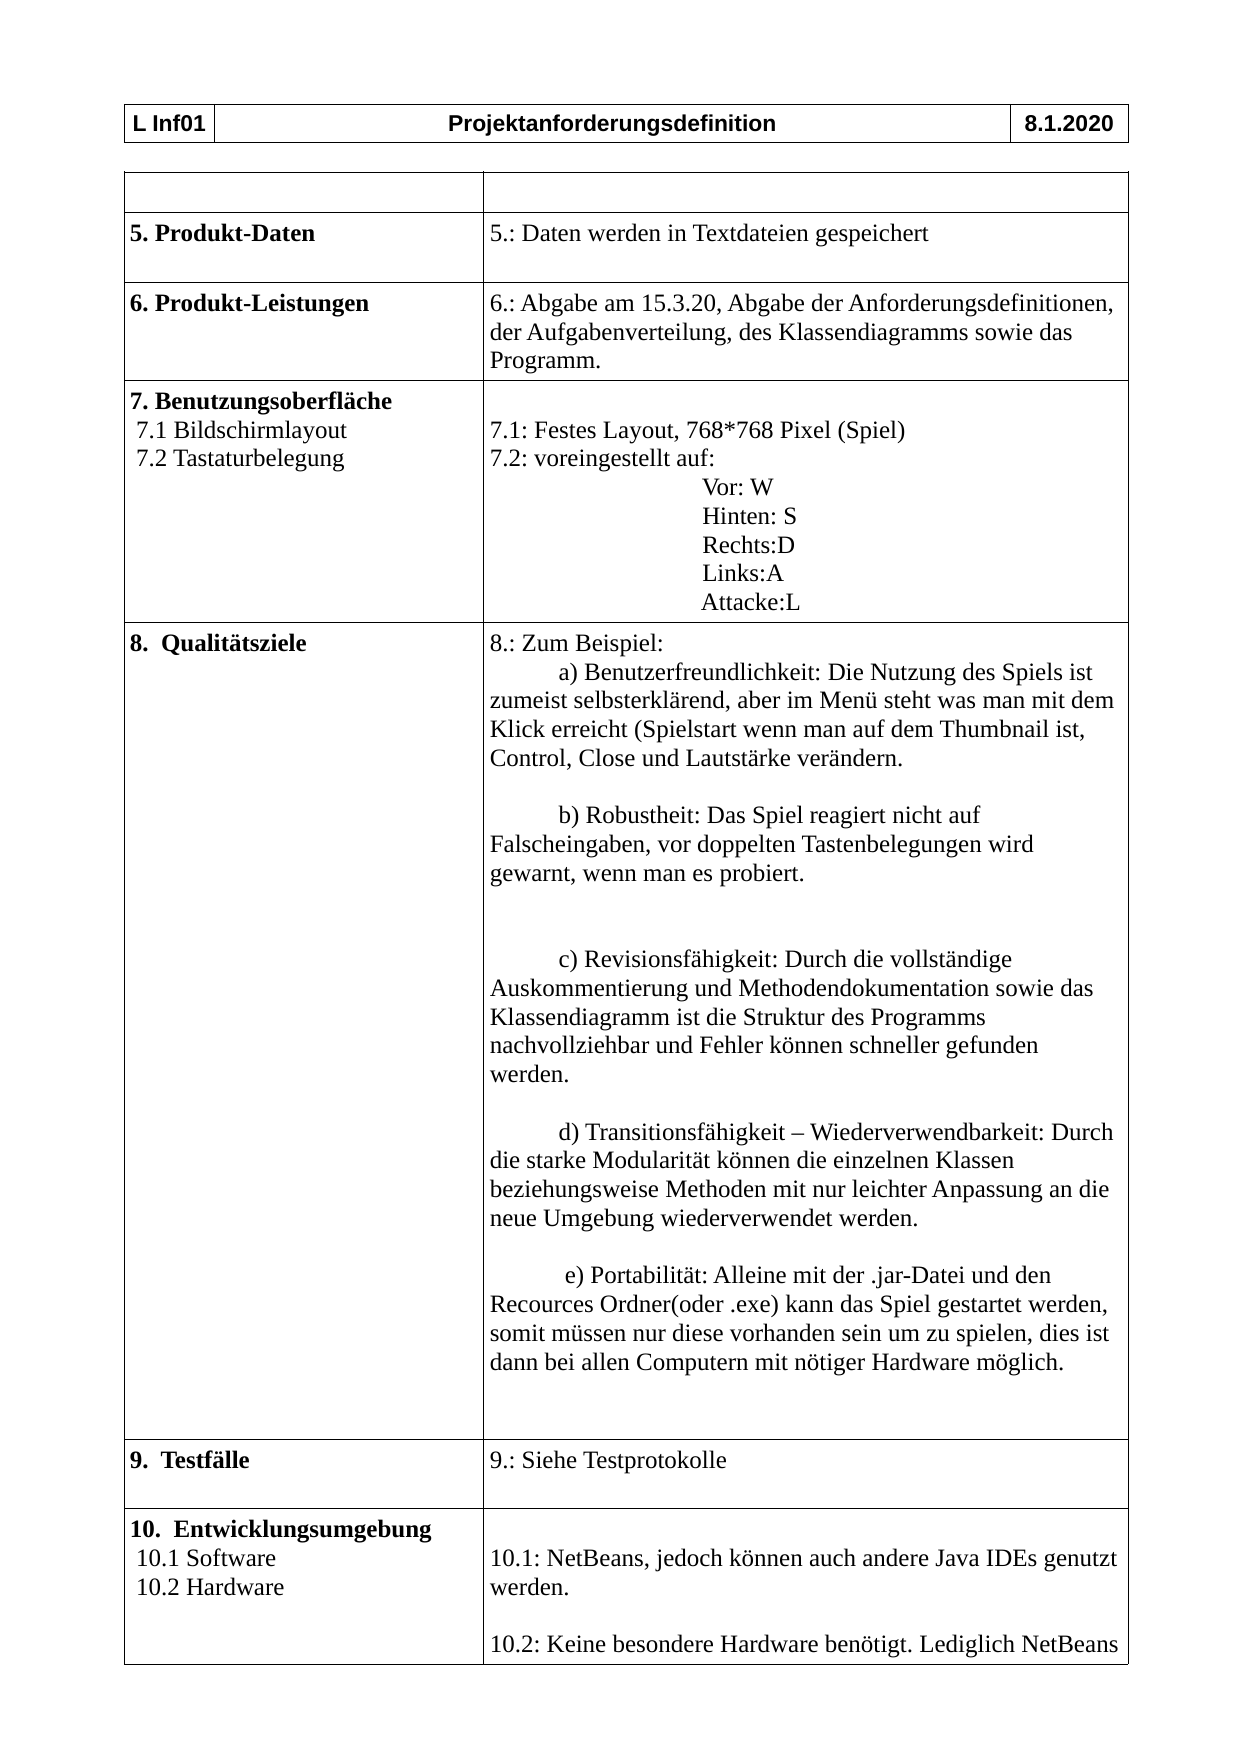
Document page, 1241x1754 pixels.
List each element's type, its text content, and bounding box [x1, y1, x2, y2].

table_cell 9.: Siehe Testprotokolle [484, 1440, 1128, 1508]
table_cell 5. Produkt-Daten [125, 213, 483, 282]
table_cell [125, 173, 483, 212]
table_cell 6.: Abgabe am 15.3.20, Abgabe der Anforderungsdefinitionen, der Aufgabenverteilung, des Klassendiagramms sowie das Programm. [484, 283, 1128, 380]
table_cell 5.: Daten werden in Textdateien gespeichert [484, 213, 1128, 282]
table_cell 8. Qualitätsziele [125, 623, 483, 1439]
table_cell [484, 173, 1128, 212]
table_cell 10. Entwicklungsumgebung 10.1 Software 10.2 Hardware [125, 1509, 483, 1664]
table_cell 8.: Zum Beispiel: a) Benutzerfreundlichkeit: Die Nutzung des Spiels ist zumeist selbsterklärend, aber im Menü steht was man mit dem Klick erreicht (Spielstart wenn man auf dem Thumbnail ist, Control, Close und Lautstärke verändern. b) Robustheit: Das Spiel reagiert nicht auf Falscheingaben, vor doppelten Tastenbelegungen wird gewarnt, wenn man es probiert. c) Revisionsfähigkeit: Durch die vollständige Auskommentierung und Methodendokumentation sowie das Klassendiagramm ist die Struktur des Programms nachvollziehbar und Fehler können schneller gefunden werden. d) Transitionsfähigkeit – Wiederverwendbarkeit: Durch die starke Modularität können die einzelnen Klassen beziehungsweise Methoden mit nur leichter Anpassung an die neue Umgebung wiederverwendet werden. e) Portabilität: Alleine mit der .jar-Datei und den Recources Ordner(oder .exe) kann das Spiel gestartet werden, somit müssen nur diese vorhanden sein um zu spielen, dies ist dann bei allen Computern mit nötiger Hardware möglich. [484, 623, 1128, 1439]
table_cell 9. Testfälle [125, 1440, 483, 1508]
table_cell 7. Benutzungsoberfläche 7.1 Bildschirmlayout 7.2 Tastaturbelegung [125, 381, 483, 622]
table_cell 6. Produkt-Leistungen [125, 283, 483, 380]
table_cell 10.1: NetBeans, jedoch können auch andere Java IDEs genutzt werden. 10.2: Keine besondere Hardware benötigt. Lediglich NetBeans [484, 1509, 1128, 1664]
table_cell 7.1: Festes Layout, 768*768 Pixel (Spiel) 7.2: voreingestellt auf: Vor: W Hinten: S Rechts:D Links:A Attacke:L [484, 381, 1128, 622]
